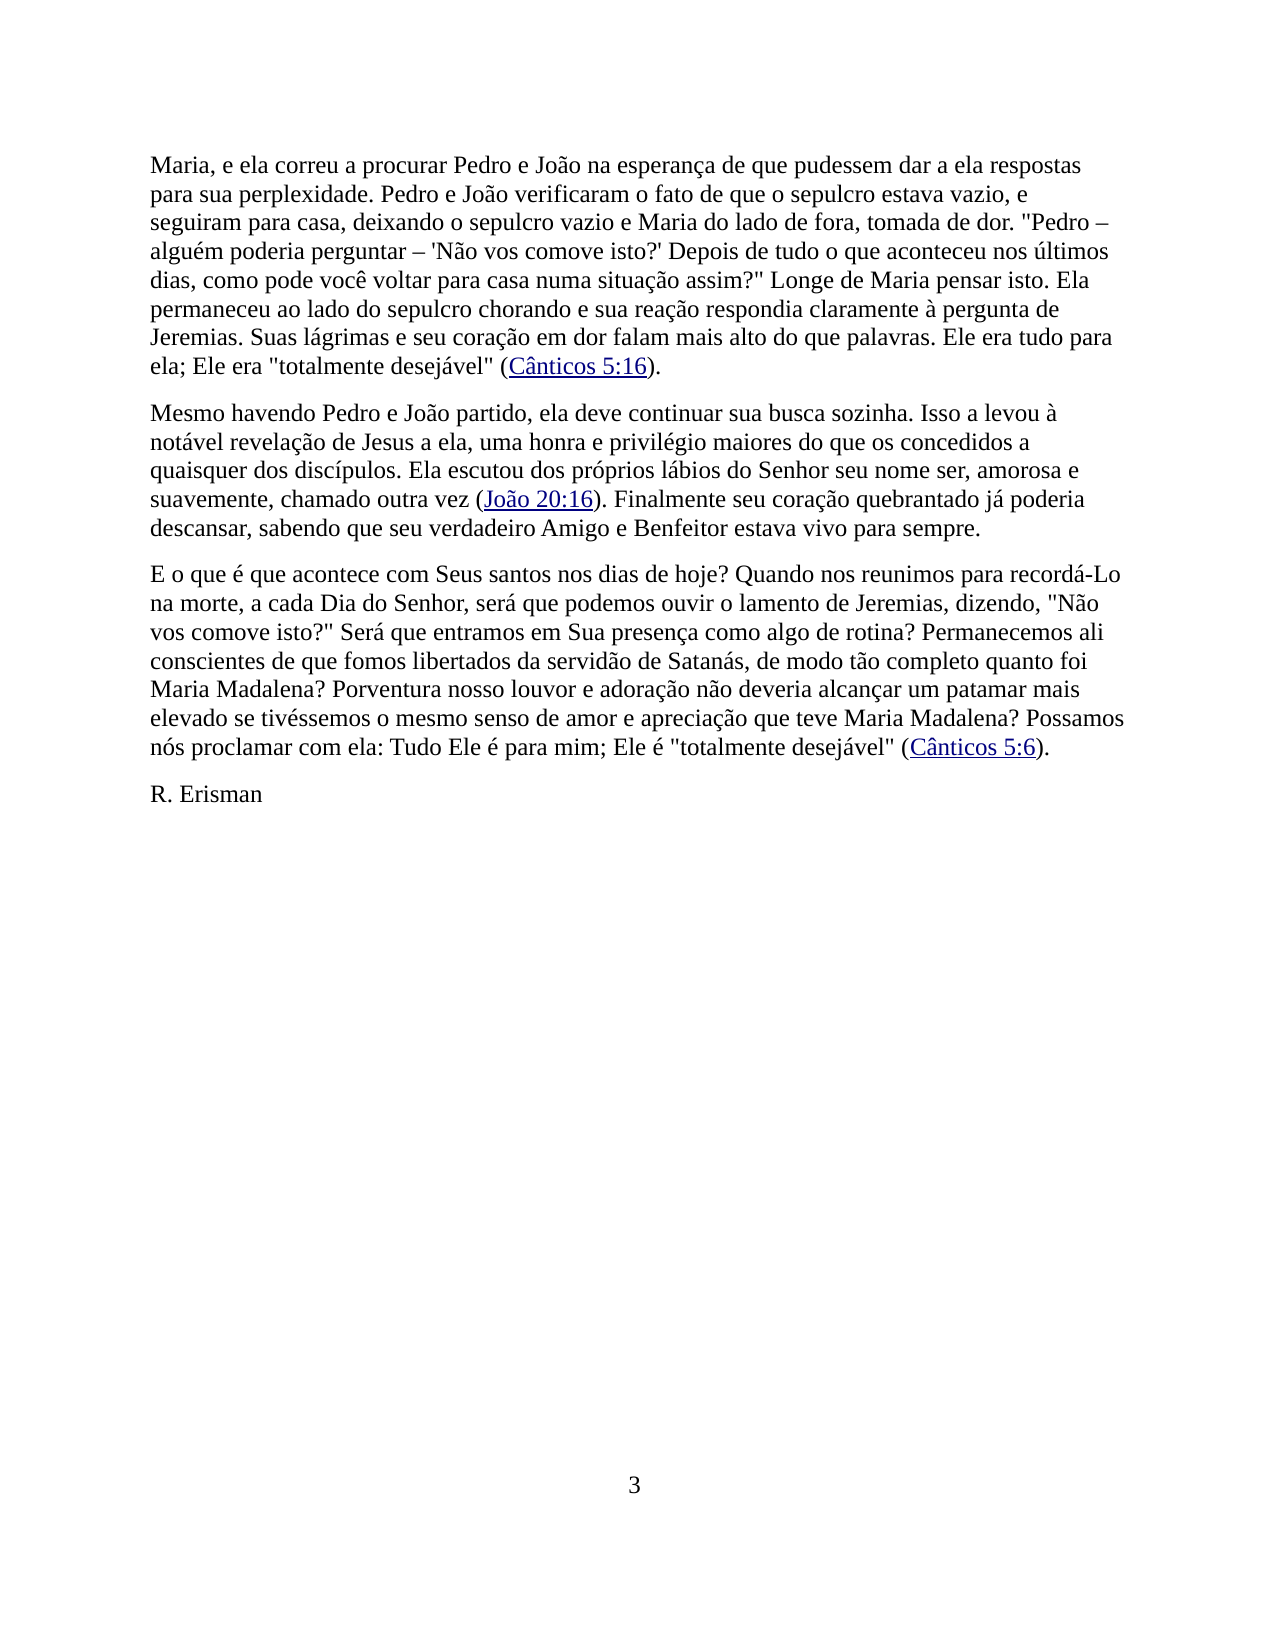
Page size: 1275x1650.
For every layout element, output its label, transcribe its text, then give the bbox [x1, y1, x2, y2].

text R. Erisman [150, 779, 1125, 807]
text Mesmo havendo Pedro e João partido, ela deve continuar sua busca sozinha. Isso a levou à notável revelação de Jesus a ela, uma honra e privilégio maiores do que os concedidos a quaisquer dos discípulos. Ela escutou dos próprios lábios do Senhor seu nome ser, amorosa e suavemente, chamado outra vez (João 20:16). Finalmente seu coração quebrantado já poderia descansar, sabendo que seu verdadeiro Amigo e Benfeitor estava vivo para sempre. [150, 398, 1125, 542]
text Maria, e ela correu a procurar Pedro e João na esperança de que pudessem dar a ela respostas para sua perplexidade. Pedro e João verificaram o fato de que o sepulcro estava vazio, e seguiram para casa, deixando o sepulcro vazio e Maria do lado de fora, tomada de dor. "Pedro – alguém poderia perguntar – 'Não vos comove isto?' Depois de tudo o que aconteceu nos últimos dias, como pode você voltar para casa numa situação assim?" Longe de Maria pensar isto. Ela permaneceu ao lado do sepulcro chorando e sua reação respondia claramente à pergunta de Jeremias. Suas lágrimas e seu coração em dor falam mais alto do que palavras. Ele era tudo para ela; Ele era "totalmente desejável" (Cânticos 5:16). [150, 150, 1125, 380]
text E o que é que acontece com Seus santos nos dias de hoje? Quando nos reunimos para recordá-Lo na morte, a cada Dia do Senhor, será que podemos ouvir o lamento de Jeremias, dizendo, "Não vos comove isto?" Será que entramos em Sua presença como algo de rotina? Permanecemos ali conscientes de que fomos libertados da servidão de Satanás, de modo tão completo quanto foi Maria Madalena? Porventura nosso louvor e adoração não deveria alcançar um patamar mais elevado se tivéssemos o mesmo senso de amor e apreciação que teve Maria Madalena? Possamos nós proclamar com ela: Tudo Ele é para mim; Ele é "totalmente desejável" (Cânticos 5:6). [150, 559, 1125, 761]
